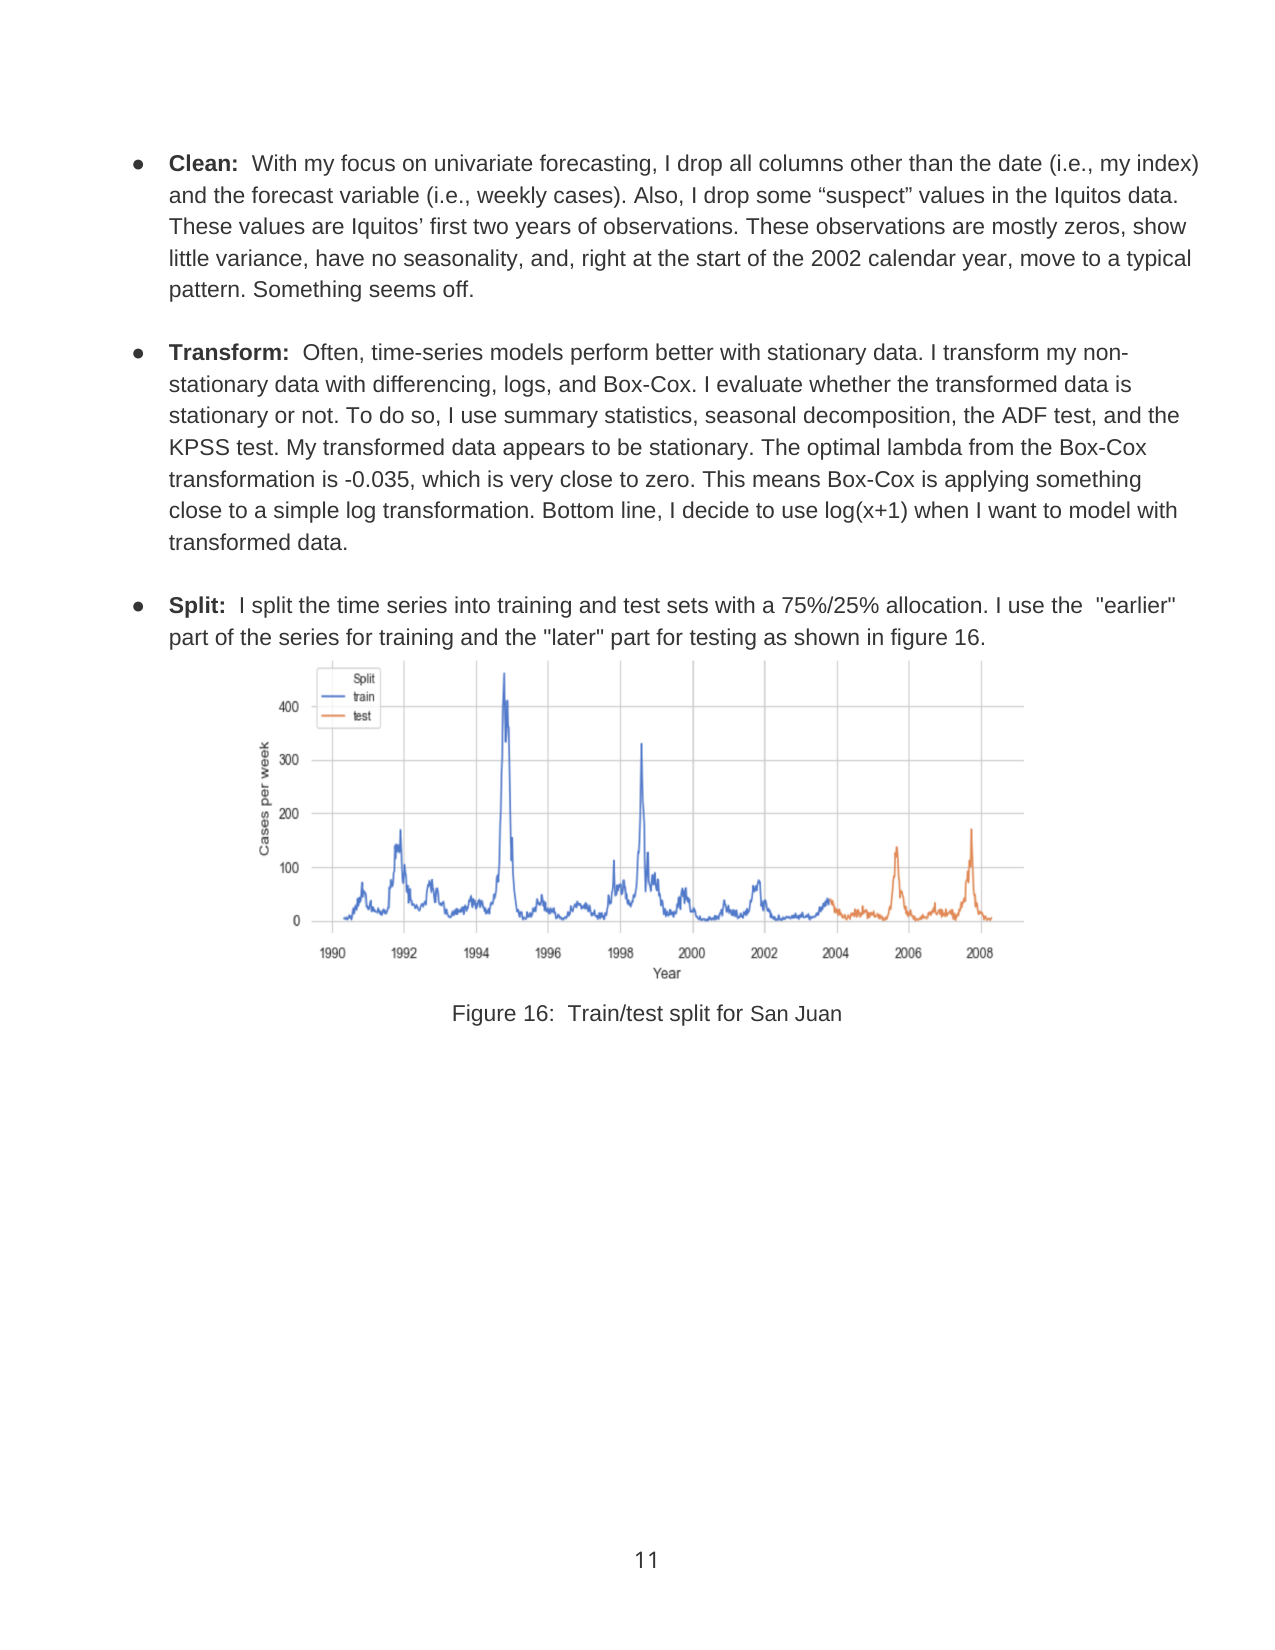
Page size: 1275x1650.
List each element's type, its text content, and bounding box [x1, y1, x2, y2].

list Split: I split the time series into training and test sets with a 75%/25% allocation. I use the "earlier" part of the series for training and the "later" part for testing as shown in figure 16. [131, 592, 1200, 650]
list Clean: With my focus on univariate forecasting, I drop all columns other than the date (i.e., my index) and the forecast variable (i.e., weekly cases). Also, I drop some “suspect” values in the Iquitos data. These values are Iquitos’ first two years of observations. These observations are mostly zeros, show little variance, have no seasonality, and, right at the start of the 2002 calendar year, move to a typical pattern. Something seems off. [131, 150, 1200, 303]
list Transform: Often, time-series models perform better with stationary data. I transform my non-stationary data with differencing, logs, and Box-Cox. I evaluate whether the transformed data is stationary or not. To do so, I use summary statistics, seasonal decomposition, the ADF test, and the KPSS test. My transformed data appears to be stationary. The optimal lambda from the Box-Cox transformation is -0.035, which is very close to zero. This means Box-Cox is applying something close to a simple log transformation. Bottom line, I decide to use log(x+1) when I want to model with transformed data. [131, 339, 1200, 555]
text Figure 16: Train/test split for San Juan [94, 1000, 1200, 1027]
picture [248, 655, 1045, 994]
